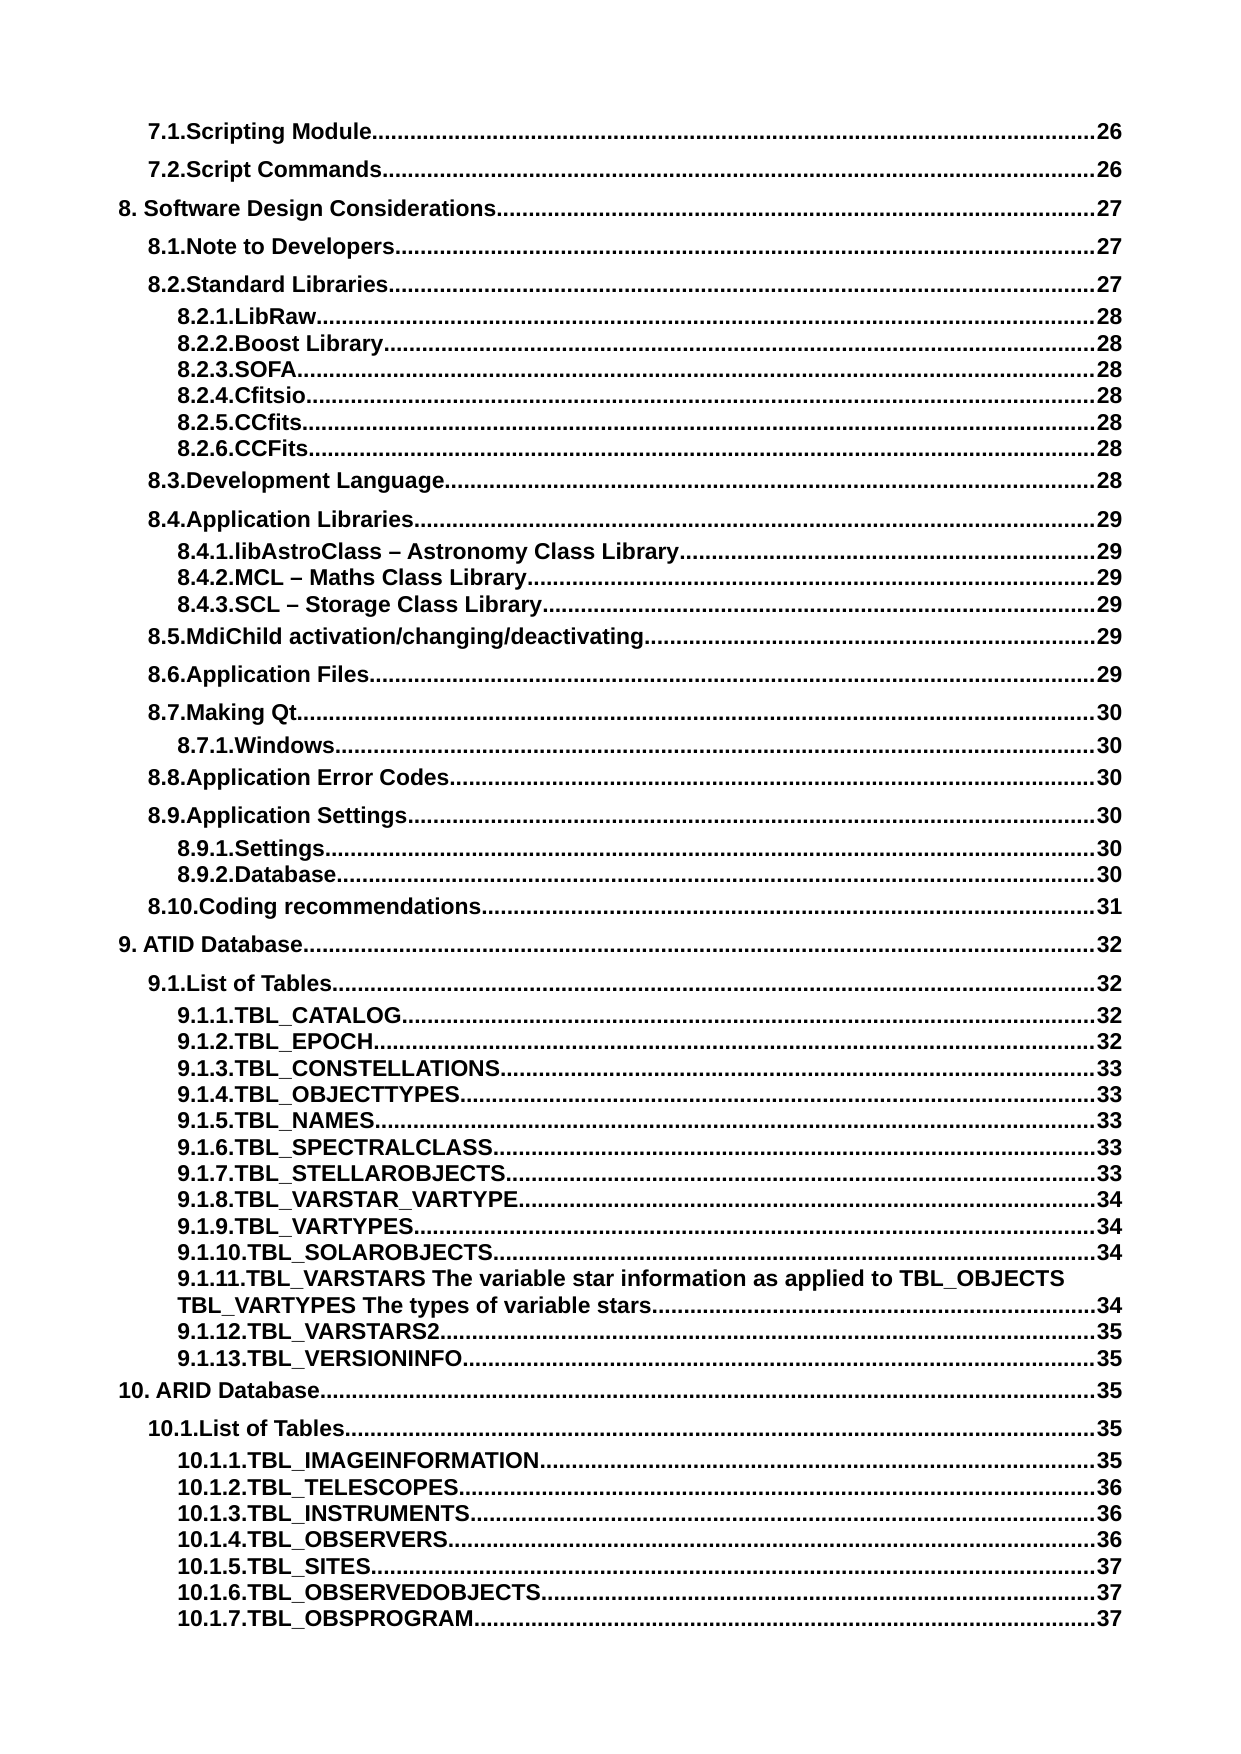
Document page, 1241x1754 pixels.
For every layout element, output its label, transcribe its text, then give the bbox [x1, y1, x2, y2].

text 10.1.1.TBL_IMAGEINFORMATION 35 [177, 1447, 1122, 1474]
subtitle 8.5.MdiChild activation/changing/deactivating 29 [118, 623, 1122, 649]
subtitle 9.1.List of Tables 32 [118, 969, 1122, 996]
subtitle 8.1.Note to Developers 27 [118, 233, 1122, 259]
text 10.1.3.TBL_INSTRUMENTS 36 [177, 1500, 1122, 1526]
subtitle 9. ATID Database 32 [118, 931, 1122, 958]
text 8.7.1.Windows 30 [177, 732, 1122, 758]
text 9.1.12.TBL_VARSTARS2 35 [177, 1318, 1122, 1344]
text 8.4.2.MCL – Maths Class Library 29 [177, 564, 1122, 591]
text 9.1.2.TBL_EPOCH 32 [177, 1028, 1122, 1054]
text 9.1.1.TBL_CATALOG 32 [177, 1002, 1122, 1028]
text 8.2.3.SOFA 28 [177, 356, 1122, 382]
text 9.1.11.TBL_VARSTARS The variable star information as applied to TBL_OBJECTS TBL_VARTYPES The types of variable stars. 34 [177, 1265, 1122, 1318]
text 8.9.2.Database 30 [177, 861, 1122, 887]
text 9.1.8.TBL_VARSTAR_VARTYPE 34 [177, 1186, 1122, 1213]
text 9.1.7.TBL_STELLAROBJECTS 33 [177, 1160, 1122, 1186]
text 8.2.1.LibRaw 28 [177, 303, 1122, 330]
subtitle 8.8.Application Error Codes 30 [118, 764, 1122, 790]
subtitle 8.10.Coding recommendations 31 [118, 893, 1122, 919]
text 8.4.3.SCL – Storage Class Library 29 [177, 591, 1122, 617]
subtitle 10.1.List of Tables 35 [118, 1415, 1122, 1441]
subtitle 8.6.Application Files 29 [118, 661, 1122, 687]
subtitle 8. Software Design Considerations 27 [118, 194, 1122, 221]
text 9.1.6.TBL_SPECTRALCLASS 33 [177, 1134, 1122, 1160]
subtitle 8.9.Application Settings 30 [118, 802, 1122, 828]
text 9.1.13.TBL_VERSIONINFO 35 [177, 1344, 1122, 1371]
subtitle 8.7.Making Qt 30 [118, 699, 1122, 726]
subtitle 7.1.Scripting Module 26 [118, 118, 1122, 144]
text 10.1.5.TBL_SITES 37 [177, 1553, 1122, 1579]
text 8.9.1.Settings 30 [177, 834, 1122, 861]
subtitle 8.2.Standard Libraries 27 [118, 271, 1122, 297]
text 10.1.2.TBL_TELESCOPES 36 [177, 1474, 1122, 1500]
text 8.4.1.libAstroClass – Astronomy Class Library 29 [177, 538, 1122, 564]
text 10.1.4.TBL_OBSERVERS 36 [177, 1526, 1122, 1553]
subtitle 7.2.Script Commands 26 [118, 156, 1122, 183]
text 8.2.2.Boost Library 28 [177, 330, 1122, 356]
text 8.2.5.CCfits 28 [177, 409, 1122, 435]
text 9.1.3.TBL_CONSTELLATIONS 33 [177, 1054, 1122, 1081]
text 10.1.6.TBL_OBSERVEDOBJECTS 37 [177, 1579, 1122, 1605]
subtitle 8.4.Application Libraries 29 [118, 506, 1122, 532]
text 8.2.4.Cfitsio 28 [177, 382, 1122, 409]
subtitle 8.3.Development Language 28 [118, 467, 1122, 494]
text 9.1.10.TBL_SOLAROBJECTS 34 [177, 1239, 1122, 1265]
text 8.2.6.CCFits 28 [177, 435, 1122, 461]
text 9.1.5.TBL_NAMES 33 [177, 1107, 1122, 1134]
text 10.1.7.TBL_OBSPROGRAM 37 [177, 1605, 1122, 1632]
subtitle 10. ARID Database 35 [118, 1377, 1122, 1403]
text 9.1.4.TBL_OBJECTTYPES 33 [177, 1081, 1122, 1107]
text 9.1.9.TBL_VARTYPES 34 [177, 1213, 1122, 1239]
